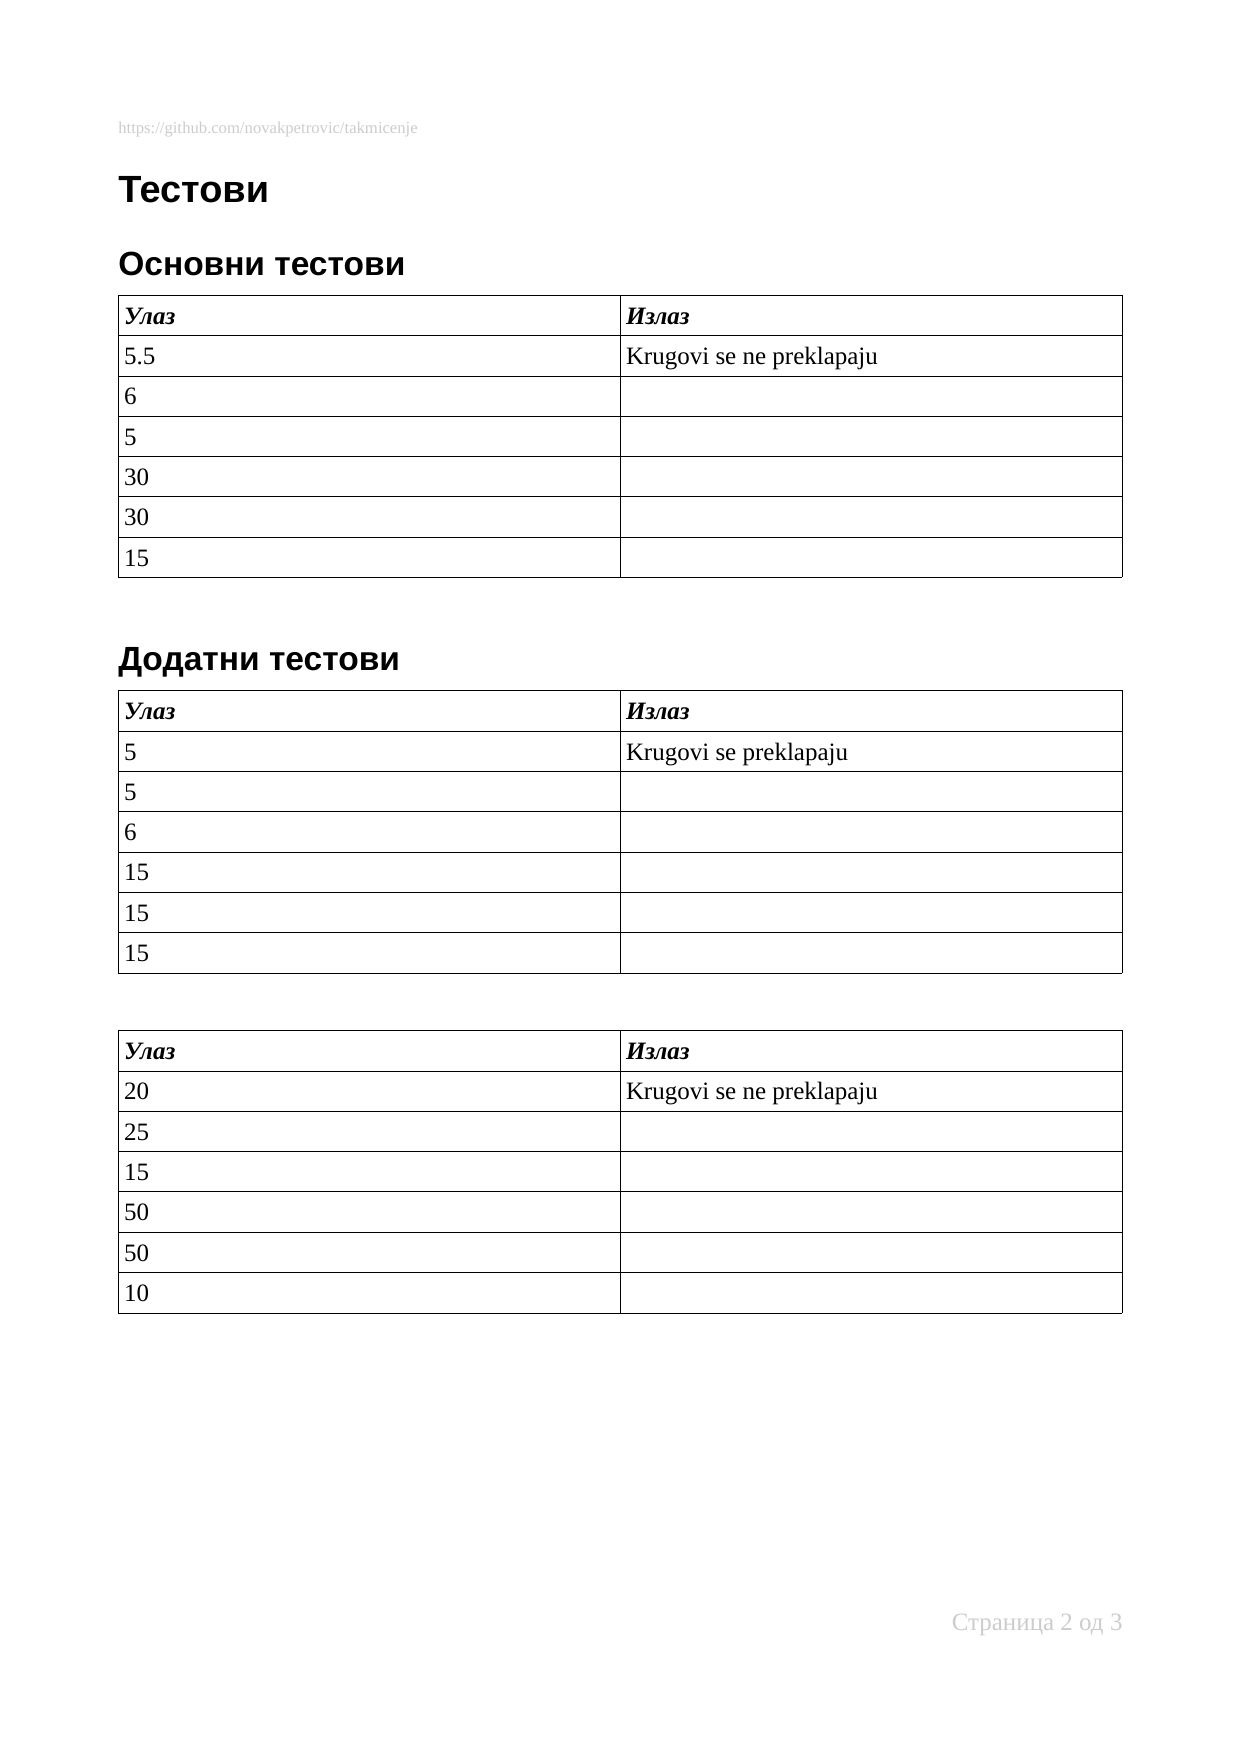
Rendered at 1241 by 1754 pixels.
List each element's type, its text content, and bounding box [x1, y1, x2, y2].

table_cell [621, 1152, 1122, 1191]
table_header Улаз [119, 691, 620, 731]
table_cell [621, 1192, 1122, 1232]
table_cell 50 [119, 1192, 620, 1232]
table_cell 15 [119, 853, 620, 892]
table_cell 10 [119, 1273, 620, 1312]
table_cell [621, 1273, 1122, 1312]
subtitle Тестови [118, 167, 1122, 210]
table_cell [621, 933, 1122, 973]
table_cell Krugovi se ne preklapaju [621, 1072, 1122, 1111]
table_cell 5 [119, 772, 620, 811]
table_cell 30 [119, 497, 620, 537]
table_header Излаз [621, 691, 1122, 731]
table_header Излаз [621, 296, 1122, 335]
table_cell 25 [119, 1112, 620, 1151]
table_cell [621, 1112, 1122, 1151]
table_cell [621, 812, 1122, 852]
table_header Излаз [621, 1031, 1122, 1071]
table_cell [621, 893, 1122, 932]
subtitle Додатни тестови [118, 639, 1122, 678]
table_cell [621, 457, 1122, 496]
table_cell [621, 497, 1122, 537]
table_cell 15 [119, 933, 620, 973]
subtitle Основни тестови [118, 244, 1122, 282]
table_cell 50 [119, 1233, 620, 1272]
table_cell 15 [119, 893, 620, 932]
table_header Улаз [119, 296, 620, 335]
table_cell [621, 417, 1122, 456]
table_cell Krugovi se preklapaju [621, 732, 1122, 771]
table_header Улаз [119, 1031, 620, 1071]
table_cell 5 [119, 417, 620, 456]
table_cell [621, 1233, 1122, 1272]
table_cell 15 [119, 1152, 620, 1191]
table_cell [621, 853, 1122, 892]
table_cell 5.5 [119, 336, 620, 376]
table_cell 5 [119, 732, 620, 771]
table_cell 20 [119, 1072, 620, 1111]
table_cell 30 [119, 457, 620, 496]
table_cell Krugovi se ne preklapaju [621, 336, 1122, 376]
table_cell [621, 772, 1122, 811]
table_cell [621, 538, 1122, 577]
table_cell [621, 377, 1122, 416]
table_cell 6 [119, 812, 620, 852]
table_cell 15 [119, 538, 620, 577]
table_cell 6 [119, 377, 620, 416]
